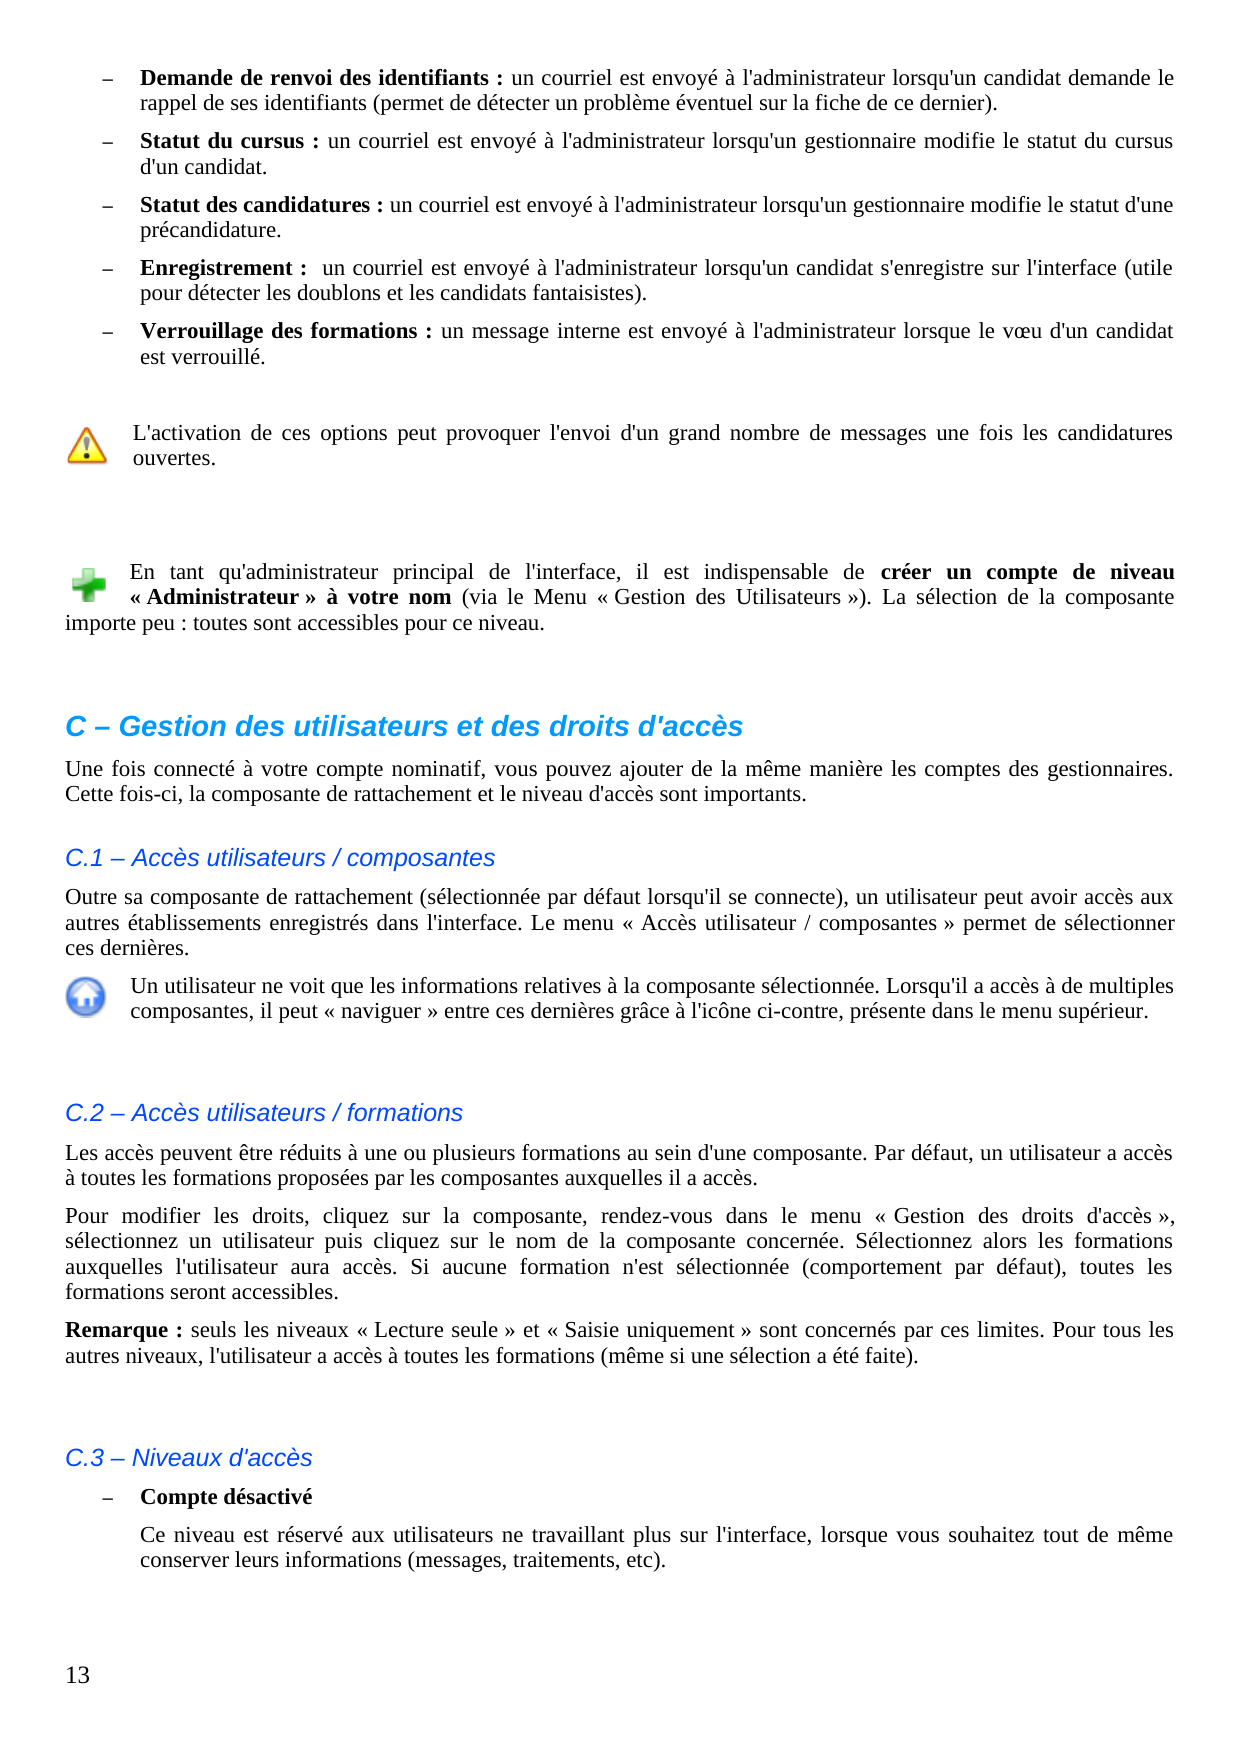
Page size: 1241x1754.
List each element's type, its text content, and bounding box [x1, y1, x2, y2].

list Verrouillage des formations : un message interne est envoyé à l'administrateur lorsque le vœu d'un candidat est verrouillé. [102, 318, 1175, 369]
list Demande de renvoi des identifiants : un courriel est envoyé à l'administrateur lorsqu'un candidat demande le rappel de ses identifiants (permet de détecter un problème éventuel sur la fiche de ce dernier). [102, 65, 1175, 116]
list Ce niveau est réservé aux utilisateurs ne travaillant plus sur l'interface, lorsque vous souhaitez tout de même conserver leurs informations (messages, traitements, etc). [102, 1522, 1175, 1573]
text Un utilisateur ne voit que les informations relatives à la composante sélectionnée. Lorsqu'il a accès à de multiples composantes, il peut « naviguer » entre ces dernières grâce à l'icône ci-contre, présente dans le menu supérieur. [65, 973, 1175, 1024]
text Les accès peuvent être réduits à une ou plusieurs formations au sein d'une composante. Par défaut, un utilisateur a accès à toutes les formations proposées par les composantes auxquelles il a accès. [65, 1140, 1175, 1191]
list Compte désactivé [102, 1484, 1175, 1509]
text Pour modifier les droits, cliquez sur la composante, rendez-vous dans le menu « Gestion des droits d'accès », sélectionnez un utilisateur puis cliquez sur le nom de la composante concernée. Sélectionnez alors les formations auxquelles l'utilisateur aura accès. Si aucune formation n'est sélectionnée (comportement par défaut), toutes les formations seront accessibles. [65, 1203, 1175, 1305]
text Outre sa composante de rattachement (sélectionnée par défaut lorsqu'il se connecte), un utilisateur peut avoir accès aux autres établissements enregistrés dans l'interface. Le menu « Accès utilisateur / composantes » permet de sélectionner ces dernières. [65, 884, 1175, 961]
subtitle C.3 – Niveaux d'accès [65, 1443, 1175, 1471]
subtitle C.1 – Accès utilisateurs / composantes [65, 844, 1175, 872]
subtitle C – Gestion des utilisateurs et des droits d'accès [65, 710, 1175, 743]
picture [67, 426, 109, 468]
text Une fois connecté à votre compte nominatif, vous pouvez ajouter de la même manière les comptes des gestionnaires. Cette fois-ci, la composante de rattachement et le niveau d'accès sont importants. [65, 756, 1175, 806]
list Enregistrement : un courriel est envoyé à l'administrateur lorsqu'un candidat s'enregistre sur l'interface (utile pour détecter les doublons et les candidats fantaisistes). [102, 255, 1175, 306]
picture [72, 568, 106, 602]
text L'activation de ces options peut provoquer l'envoi d'un grand nombre de messages une fois les candidatures ouvertes. [65, 419, 1175, 470]
subtitle C.2 – Accès utilisateurs / formations [65, 1099, 1175, 1127]
list Statut des candidatures : un courriel est envoyé à l'administrateur lorsqu'un gestionnaire modifie le statut d'une précandidature. [102, 192, 1175, 242]
list Statut du cursus : un courriel est envoyé à l'administrateur lorsqu'un gestionnaire modifie le statut du cursus d'un candidat. [102, 128, 1175, 179]
picture [65, 976, 107, 1018]
text En tant qu'administrateur principal de l'interface, il est indispensable de créer un compte de niveau « Administrateur » à votre nom (via le Menu « Gestion des Utilisateurs »). La sélection de la composante importe peu : toutes sont accessibles pour ce niveau. [65, 559, 1175, 635]
text Remarque : seuls les niveaux « Lecture seule » et « Saisie uniquement » sont concernés par ces limites. Pour tous les autres niveaux, l'utilisateur a accès à toutes les formations (même si une sélection a été faite). [65, 1317, 1175, 1368]
